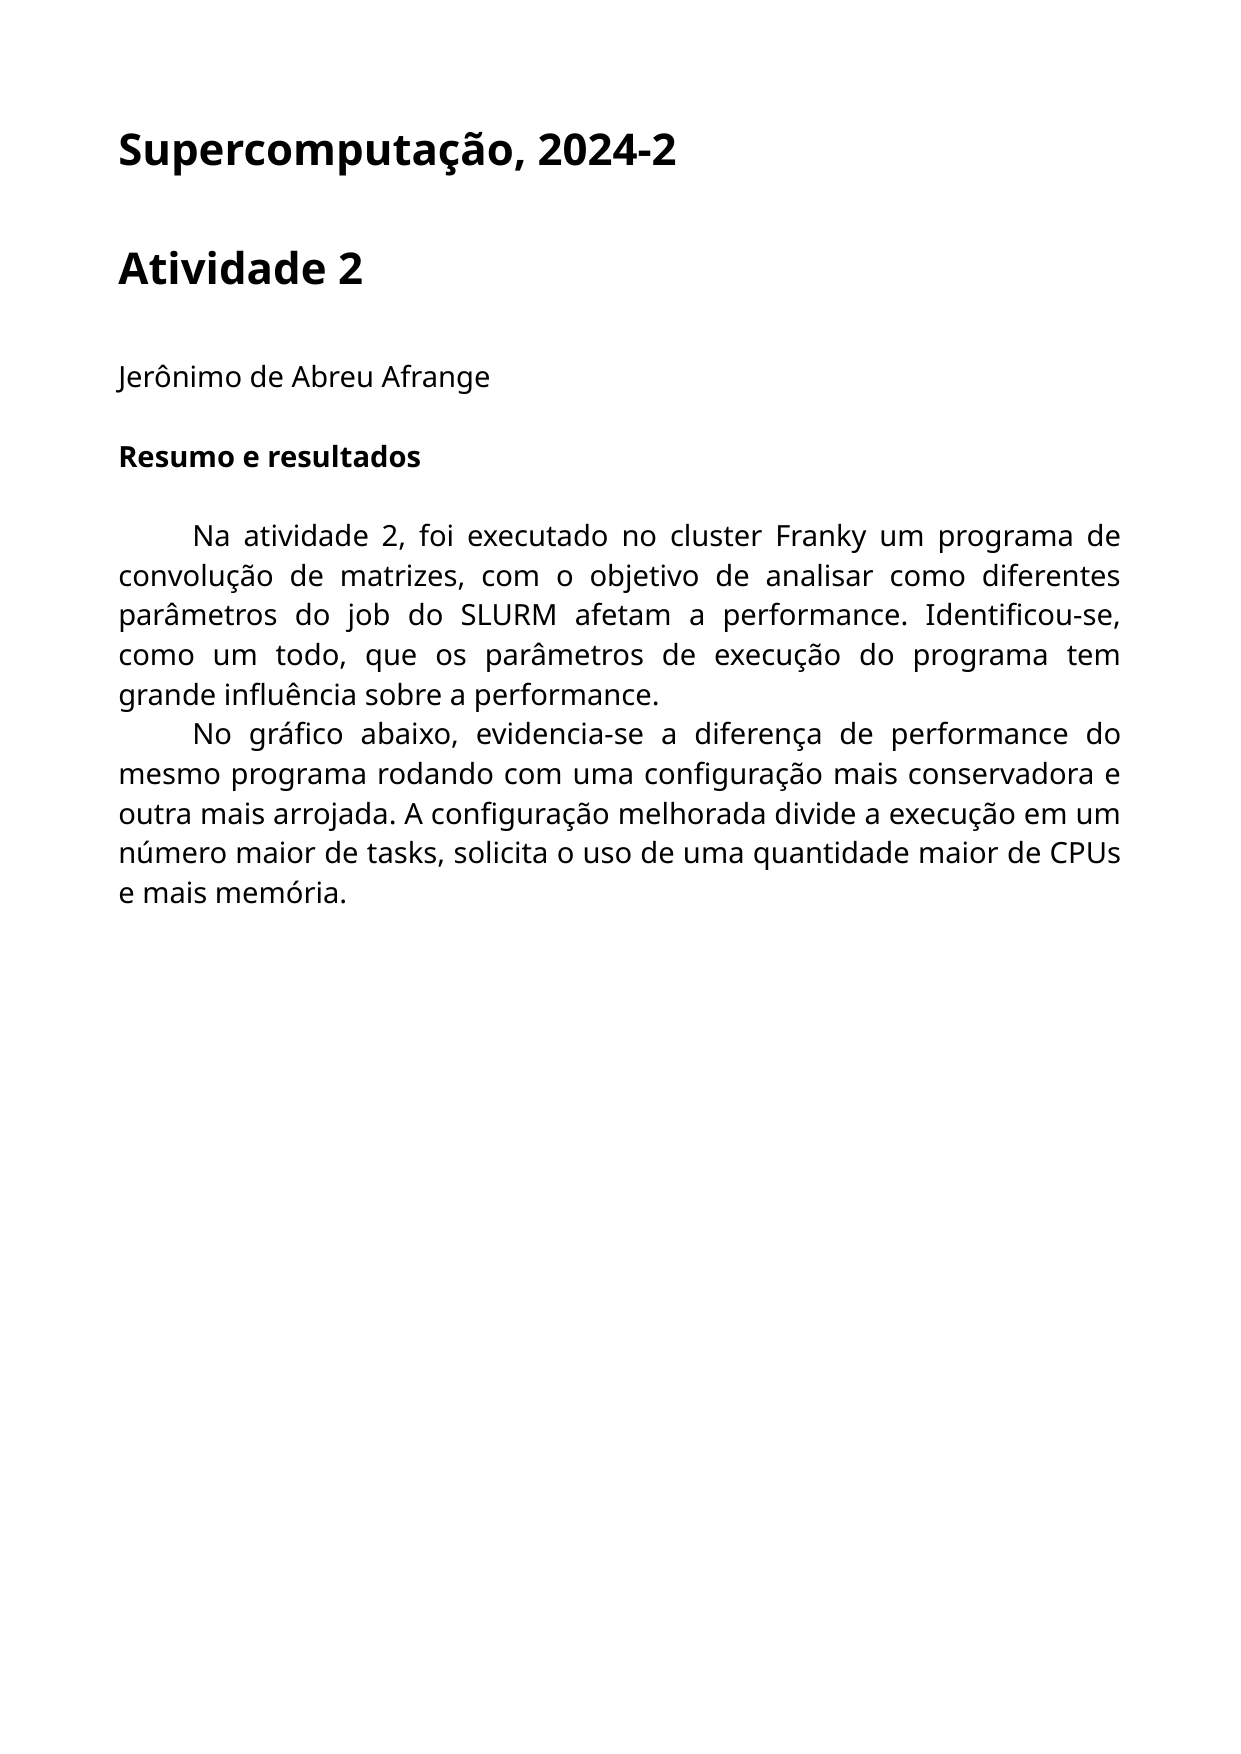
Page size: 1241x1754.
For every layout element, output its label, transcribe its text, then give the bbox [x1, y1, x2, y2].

text Jerônimo de Abreu Afrange [118, 356, 1122, 396]
text No gráfico abaixo, evidencia-se a diferença de performance do mesmo programa rodando com uma configuração mais conservadora e outra mais arrojada. A configuração melhorada divide a execução em um número maior de tasks, solicita o uso de uma quantidade maior de CPUs e mais memória. [118, 714, 1122, 912]
text Supercomputação, 2024-2 [118, 118, 1122, 178]
text Atividade 2 [118, 237, 1122, 297]
text Na atividade 2, foi executado no cluster Franky um programa de convolução de matrizes, com o objetivo de analisar como diferentes parâmetros do job do SLURM afetam a performance. Identificou-se, como um todo, que os parâmetros de execução do programa tem grande influência sobre a performance. [118, 515, 1122, 714]
text Resumo e resultados [118, 436, 1122, 476]
